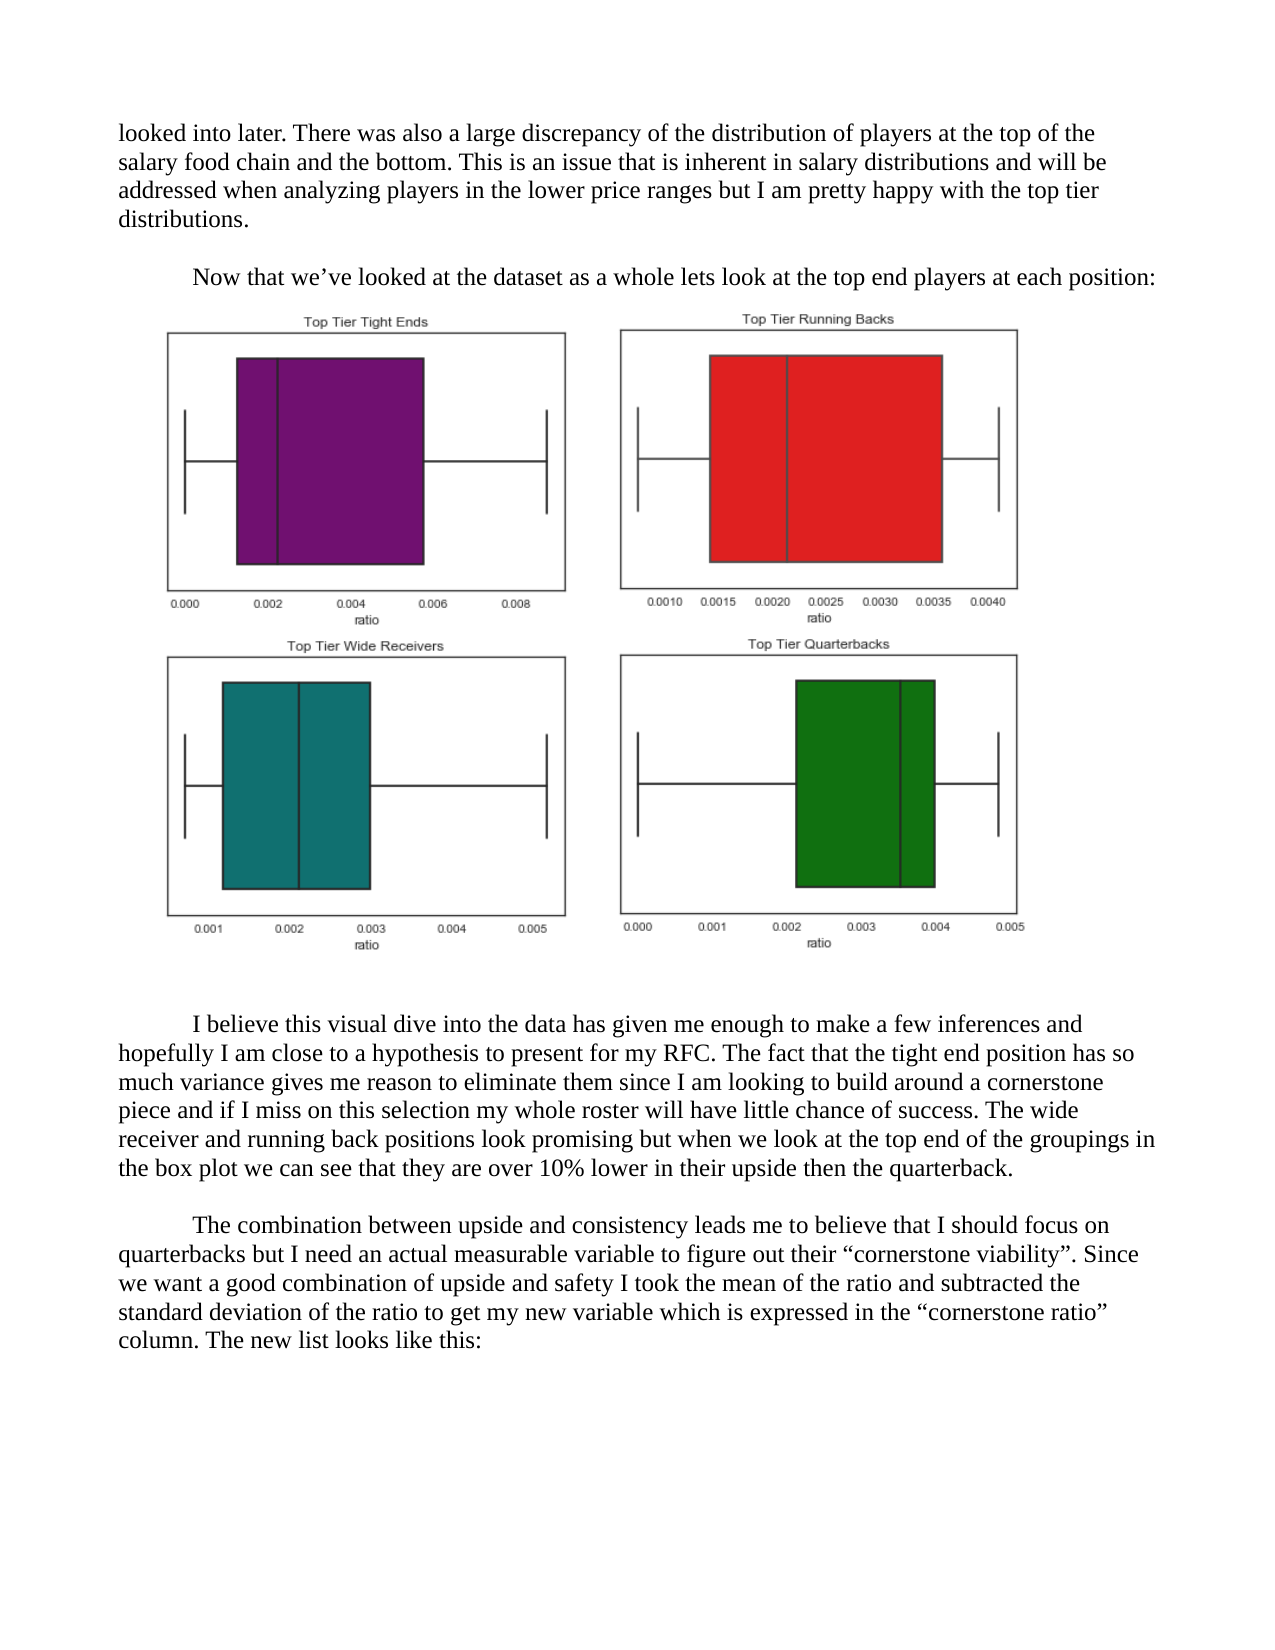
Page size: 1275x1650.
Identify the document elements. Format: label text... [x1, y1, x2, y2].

text I believe this visual dive into the data has given me enough to make a few inferences and hopefully I am close to a hypothesis to present for my RFC. The fact that the tight end position has so much variance gives me reason to eliminate them since I am looking to build around a cornerstone piece and if I miss on this selection my whole roster will have little chance of success. The wide receiver and running back positions look promising but when we look at the top end of the groupings in the box plot we can see that they are over 10% lower in their upside then the quarterback. [118, 1009, 1157, 1182]
text looked into later. There was also a large discrepancy of the distribution of players at the top of the salary food chain and the bottom. This is an issue that is inherent in salary distributions and will be addressed when analyzing players in the lower price ranges but I am pretty happy with the top tier distributions. [118, 118, 1157, 233]
text Now that we’ve looked at the dataset as a whole lets look at the top end players at each position: [118, 262, 1157, 291]
text The combination between upside and consistency leads me to believe that I should focus on quarterbacks but I need an actual measurable variable to figure out their “cornerstone viability”. Since we want a good combination of upside and safety I took the mean of the ratio and subtracted the standard deviation of the ratio to get my new variable which is expressed in the “cornerstone ratio” column. The new list looks like this: [118, 1211, 1157, 1354]
picture [612, 306, 1034, 957]
picture [159, 309, 573, 959]
